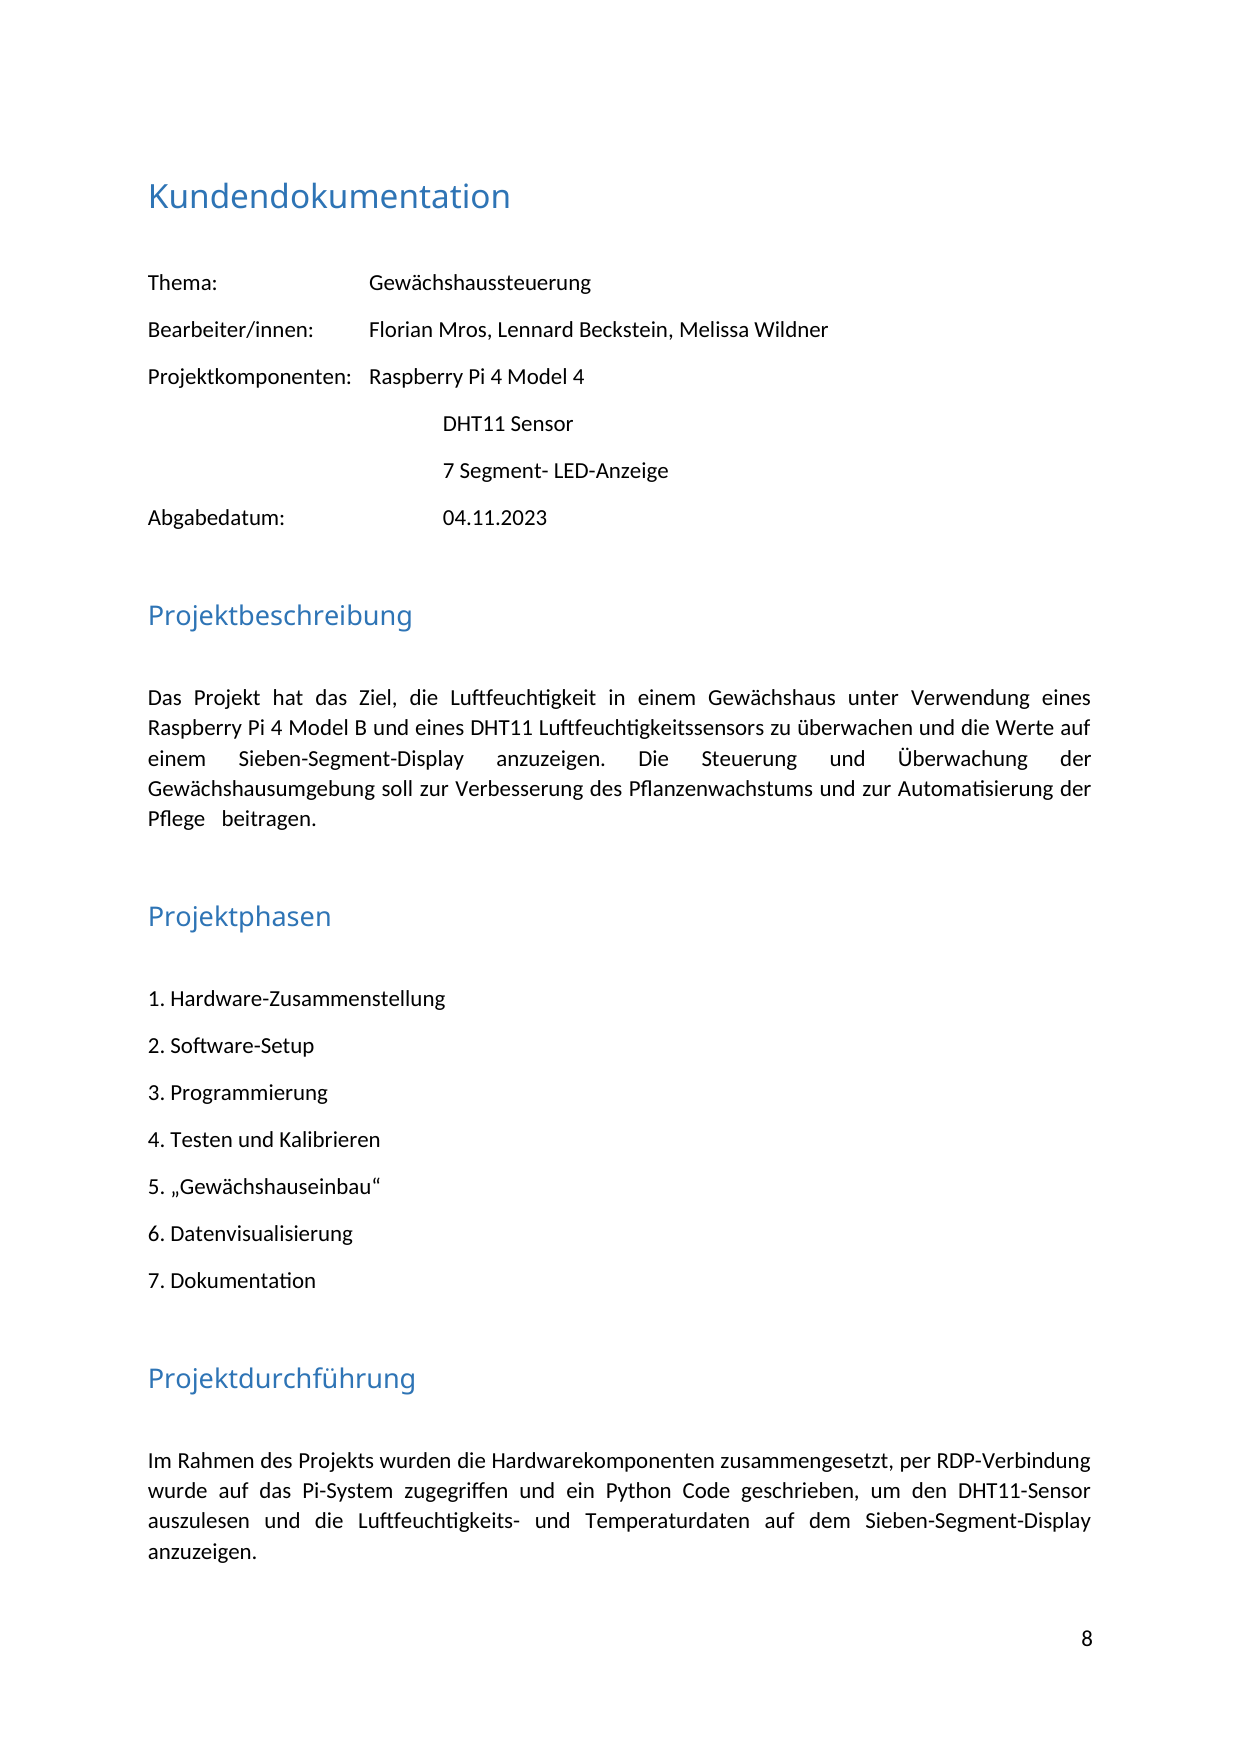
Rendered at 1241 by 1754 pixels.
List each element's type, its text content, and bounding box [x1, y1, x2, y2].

subtitle Projektdurchführung [148, 1359, 1093, 1396]
text Projektkomponenten: Raspberry Pi 4 Model 4 [148, 362, 1093, 390]
text Im Rahmen des Projekts wurden die Hardwarekomponenten zusammengesetzt, per RDP-Verbindung wurde auf das Pi-System zugegriffen und ein Python Code geschrieben, um den DHT11-Sensor auszulesen und die Luftfeuchtigkeits- und Temperaturdaten auf dem Sieben-Segment-Display anzuzeigen. [148, 1446, 1093, 1565]
text 4. Testen und Kalibrieren [148, 1125, 1093, 1153]
text 2. Software-Setup [148, 1031, 1093, 1059]
text 3. Programmierung [148, 1078, 1093, 1106]
text Das Projekt hat das Ziel, die Luftfeuchtigkeit in einem Gewächshaus unter Verwendung eines Raspberry Pi 4 Model B und eines DHT11 Luftfeuchtigkeitssensors zu überwachen und die Werte auf einem Sieben-Segment-Display anzuzeigen. Die Steuerung und Überwachung der Gewächshausumgebung soll zur Verbesserung des Pflanzenwachstums und zur Automatisierung der Pflege beitragen. [148, 683, 1093, 832]
subtitle Projektphasen [148, 898, 1093, 935]
text 6. Datenvisualisierung [148, 1219, 1093, 1247]
text Abgabedatum: 04.11.2023 [148, 503, 1093, 531]
text 7 Segment- LED-Anzeige [148, 456, 1093, 484]
text 1. Hardware-Zusammenstellung [148, 984, 1093, 1012]
text DHT11 Sensor [148, 409, 1093, 437]
text 7. Dokumentation [148, 1266, 1093, 1294]
text Thema: Gewächshaussteuerung [148, 268, 1093, 296]
text 5. „Gewächshauseinbau“ [148, 1172, 1093, 1200]
subtitle Projektbeschreibung [148, 597, 1093, 633]
text Bearbeiter/innen: Florian Mros, Lennard Beckstein, Melissa Wildner [148, 315, 1093, 343]
subtitle Kundendokumentation [148, 173, 1093, 218]
